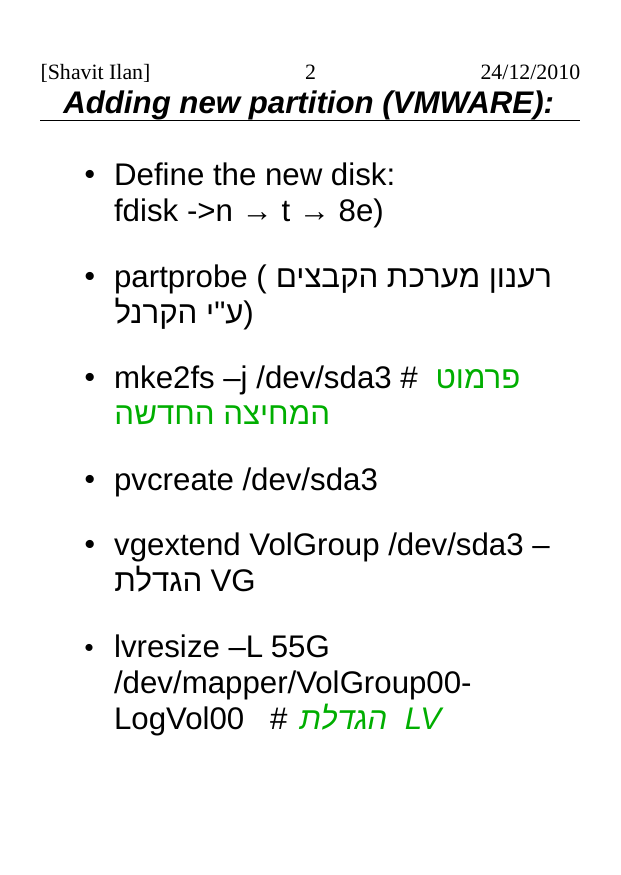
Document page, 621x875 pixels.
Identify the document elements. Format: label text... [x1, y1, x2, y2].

list lvresize –L 55G /dev/mapper/VolGroup00-LogVol00 # הגדלת LV [84, 628, 580, 767]
list vgextend VolGroup /dev/sda3 – הגדלת VG [84, 526, 580, 598]
list partprobe (רענון מערכת הקבצים ע"י הקרנל) [84, 258, 580, 330]
subtitle Adding new partition (VMWARE): [40, 84, 580, 120]
list Define the new disk: fdisk ->n → t → 8e) [84, 156, 580, 228]
list mke2fs –j /dev/sda3 # פרמוט המחיצה החדשה [84, 359, 580, 431]
list pvcreate /dev/sda3 [84, 461, 580, 497]
